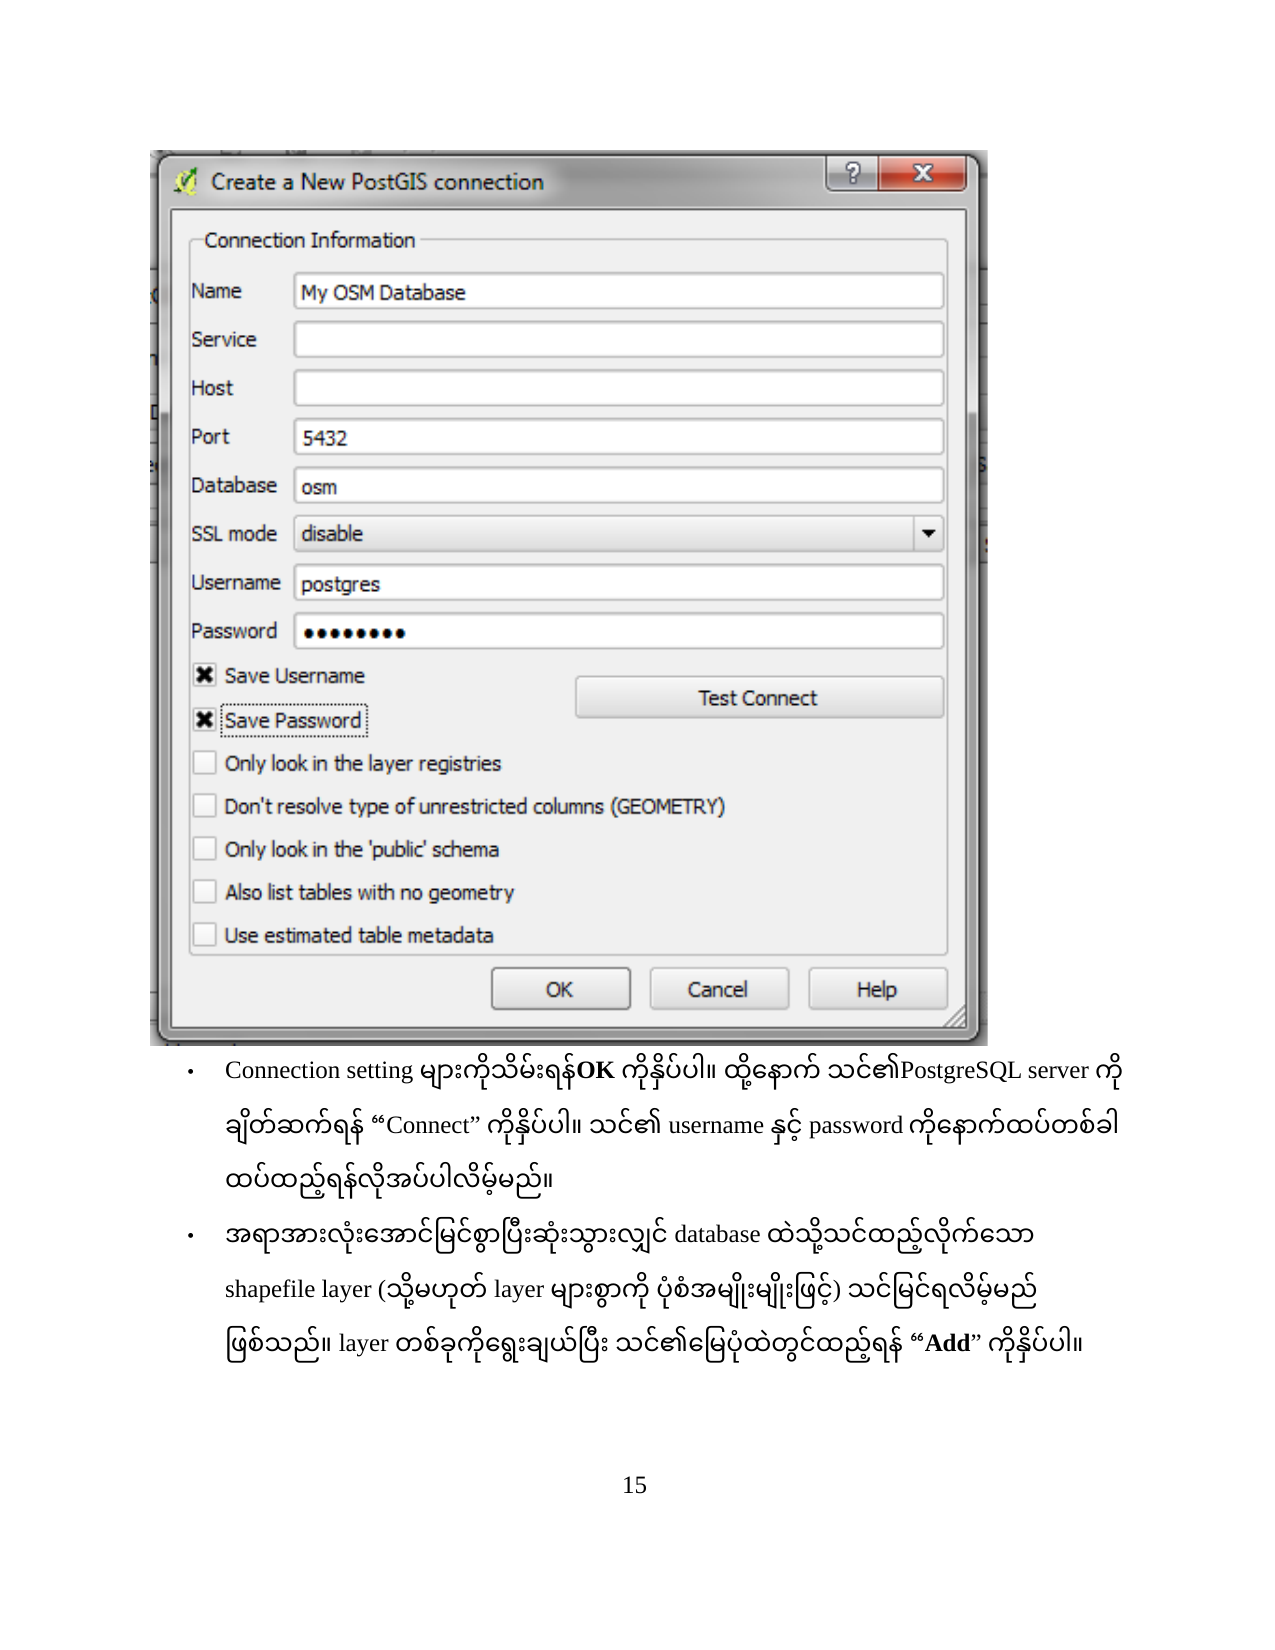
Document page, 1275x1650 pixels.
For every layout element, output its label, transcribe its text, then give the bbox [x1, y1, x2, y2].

picture [150, 150, 988, 1046]
list အရာအားလုံးအောင်မြင်စွာပြီးဆုံးသွားလျှင် database ထဲသို့သင်ထည့်လိုက်သော shapefile layer (သို့မဟုတ် layer များစွာကို ပုံစံအမျိုးမျိုးဖြင့်) သင်မြင်ရလိမ့်မည်ဖြစ်သည်။ layer တစ်ခုကိုရွေးချယ်ပြီး သင်၏မြေပုံထဲတွင်ထည့်ရန် “Add” ကိုနှိပ်ပါ။ [187, 1209, 1125, 1373]
list Connection setting များကိုသိမ်းရန်OK ကိုနှိပ်ပါ။ ထို့နောက် သင်၏PostgreSQL server ကိုချိတ်ဆက်ရန် “Connect” ကိုနှိပ်ပါ။ သင်၏ username နှင့် passwordကိုနောက်ထပ်တစ်ခါထပ်ထည့်ရန်လိုအပ်ပါလိမ့်မည်။ [187, 1046, 1125, 1209]
